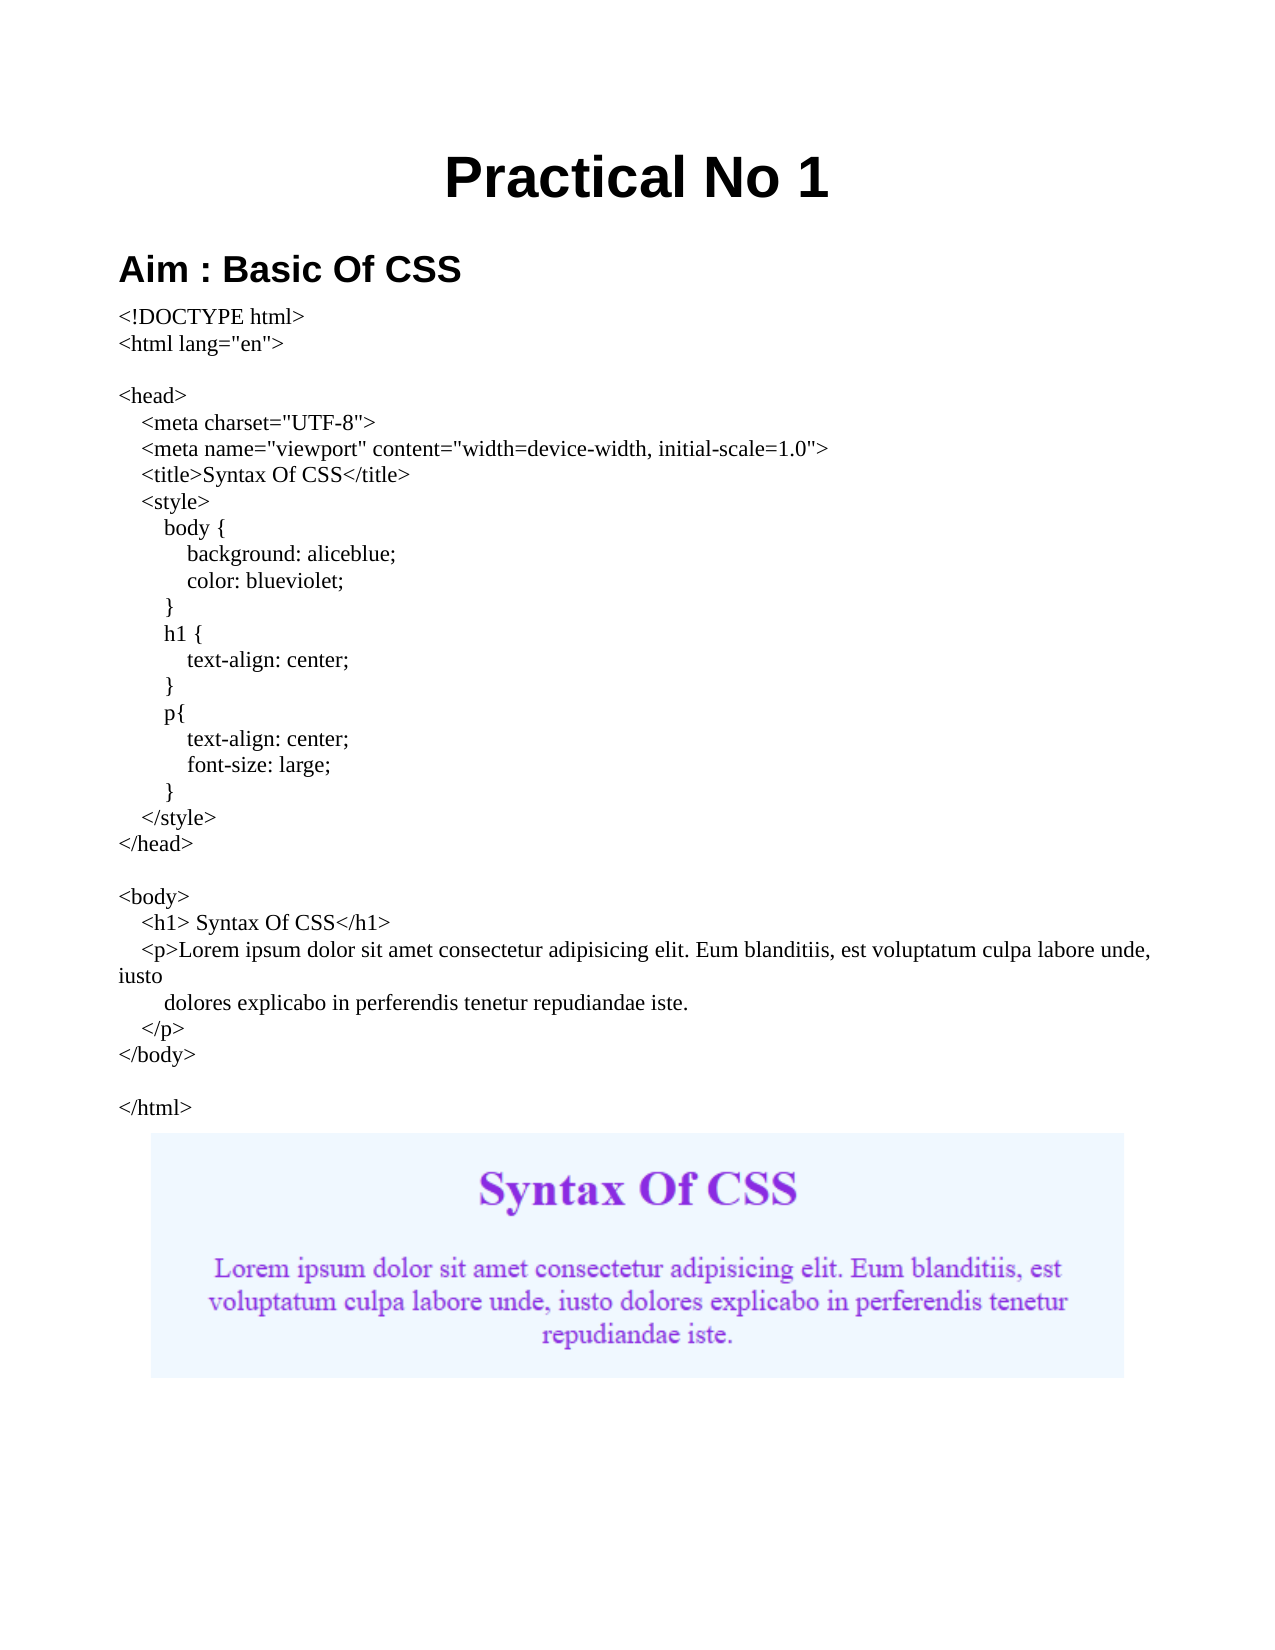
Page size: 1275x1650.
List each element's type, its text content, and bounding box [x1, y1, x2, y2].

text <meta charset="UTF-8"> [118, 409, 1157, 435]
text <body> [118, 883, 1157, 909]
text <!DOCTYPE html> [118, 303, 1157, 330]
text </body> [118, 1041, 1157, 1068]
text color: blueviolet; [118, 567, 1157, 593]
text <title>Syntax Of CSS</title> [118, 461, 1157, 488]
text </style> [118, 804, 1157, 830]
text <meta name="viewport" content="width=device-width, initial-scale=1.0"> [118, 435, 1157, 461]
subtitle Aim : Basic Of CSS [118, 248, 1157, 291]
text p{ [118, 699, 1157, 725]
text </head> [118, 830, 1157, 857]
text } [118, 593, 1157, 619]
text } [118, 778, 1157, 804]
text font-size: large; [118, 751, 1157, 778]
text body { [118, 514, 1157, 541]
picture [150, 1133, 1125, 1378]
text <html lang="en"> [118, 330, 1157, 356]
text } [118, 672, 1157, 699]
text text-align: center; [118, 646, 1157, 672]
text h1 { [118, 619, 1157, 646]
text dolores explicabo in perferendis tenetur repudiandae iste. [118, 988, 1157, 1015]
text </html> [118, 1094, 1157, 1120]
text text-align: center; [118, 725, 1157, 751]
text <head> [118, 382, 1157, 409]
text <p>Lorem ipsum dolor sit amet consectetur adipisicing elit. Eum blanditiis, est voluptatum culpa labore unde, iusto [118, 936, 1157, 988]
text </p> [118, 1015, 1157, 1041]
title Practical No 1 [118, 143, 1157, 210]
text <style> [118, 488, 1157, 514]
text background: aliceblue; [118, 541, 1157, 567]
text <h1> Syntax Of CSS</h1> [118, 909, 1157, 936]
